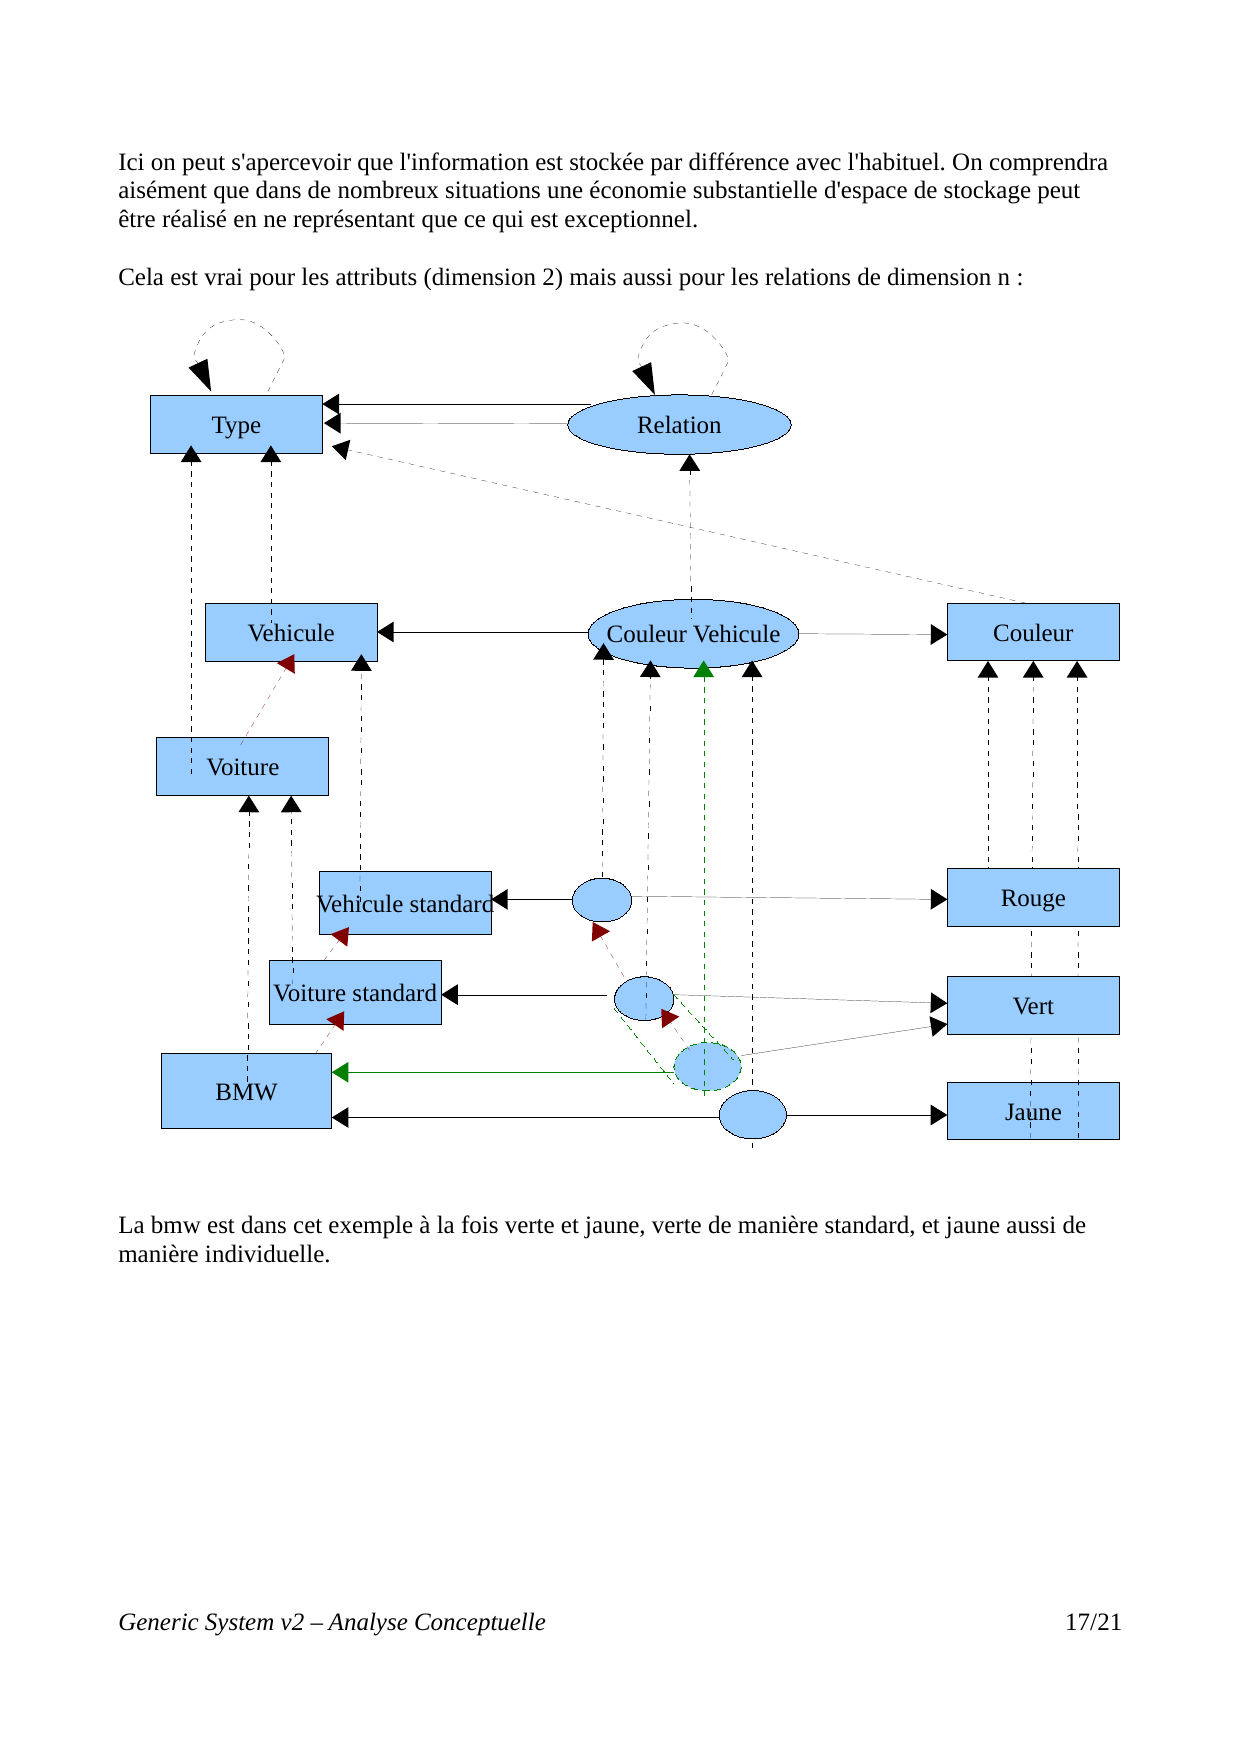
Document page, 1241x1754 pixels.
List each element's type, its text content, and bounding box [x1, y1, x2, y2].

text Ici on peut s'apercevoir que l'information est stockée par différence avec l'habituel. On comprendra aisément que dans de nombreux situations une économie substantielle d'espace de stockage peut être réalisé en ne représentant que ce qui est exceptionnel. [118, 147, 1122, 233]
text La bmw est dans cet exemple à la fois verte et jaune, verte de manière standard, et jaune aussi de manière individuelle. [118, 1211, 1122, 1268]
text Cela est vrai pour les attributs (dimension 2) mais aussi pour les relations de dimension n : [118, 262, 1122, 291]
